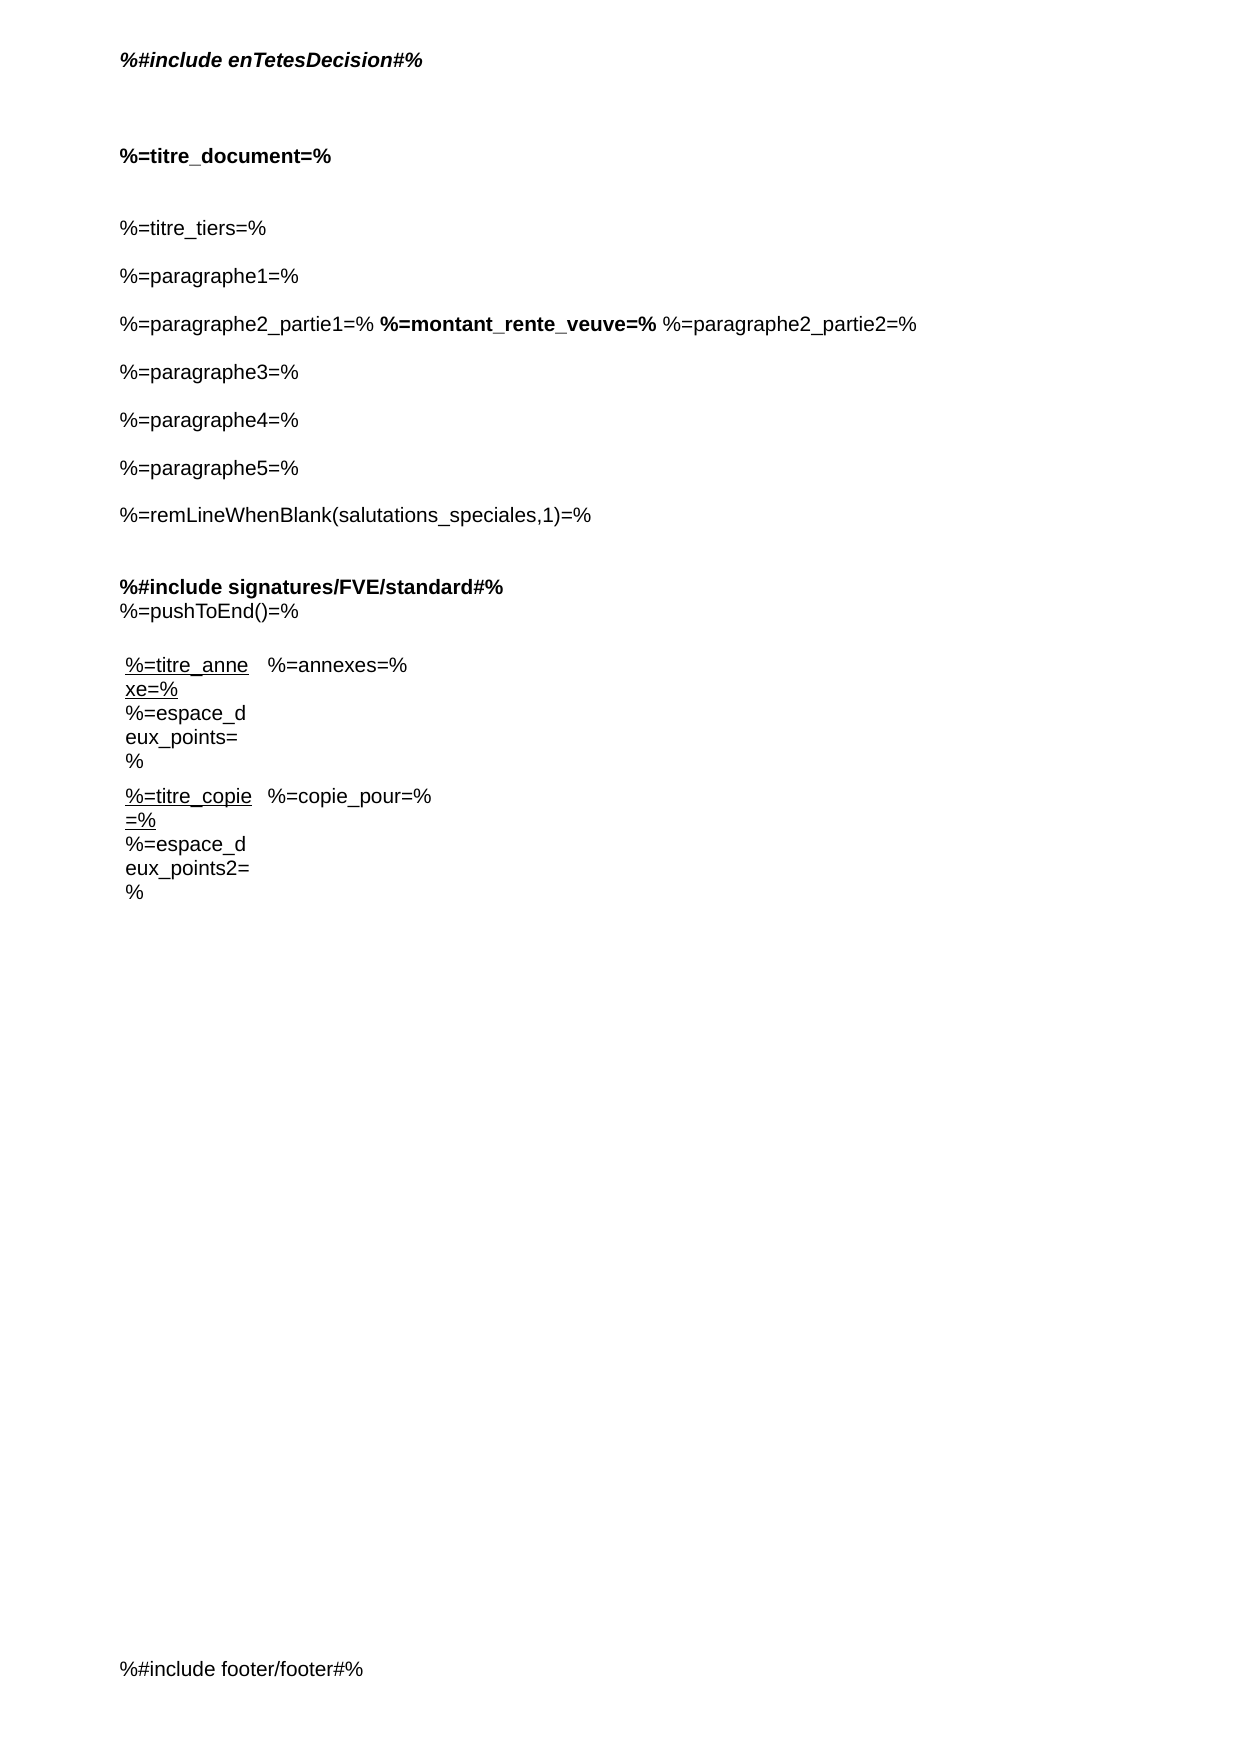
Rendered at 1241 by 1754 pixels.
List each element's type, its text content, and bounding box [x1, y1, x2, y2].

text %=pushToEnd()=% [119, 599, 1123, 623]
table_header %=titre_annexe=%%=espace_deux_points=% [119, 647, 262, 778]
text %=paragraphe2_partie1=% %=montant_rente_veuve=% %=paragraphe2_partie2=% [119, 312, 1123, 336]
text %=remLineWhenBlank(salutations_speciales,1)=% [119, 503, 1123, 527]
table_header %=annexes=% [262, 647, 1123, 778]
text %#include signatures/FVE/standard#% [119, 575, 1123, 599]
text %=paragraphe5=% [119, 455, 1123, 479]
text %#include enTetesDecision#% [119, 48, 1123, 72]
table_header %=copie_pour=% [262, 778, 1123, 909]
table_header %=titre_copie=%%=espace_deux_points2=% [119, 778, 262, 909]
text %=paragraphe1=% [119, 264, 1123, 288]
text %=paragraphe3=% [119, 359, 1123, 383]
text %=titre_tiers=% [119, 216, 1123, 240]
text %=titre_document=% [119, 144, 1123, 168]
text %=paragraphe4=% [119, 407, 1123, 431]
